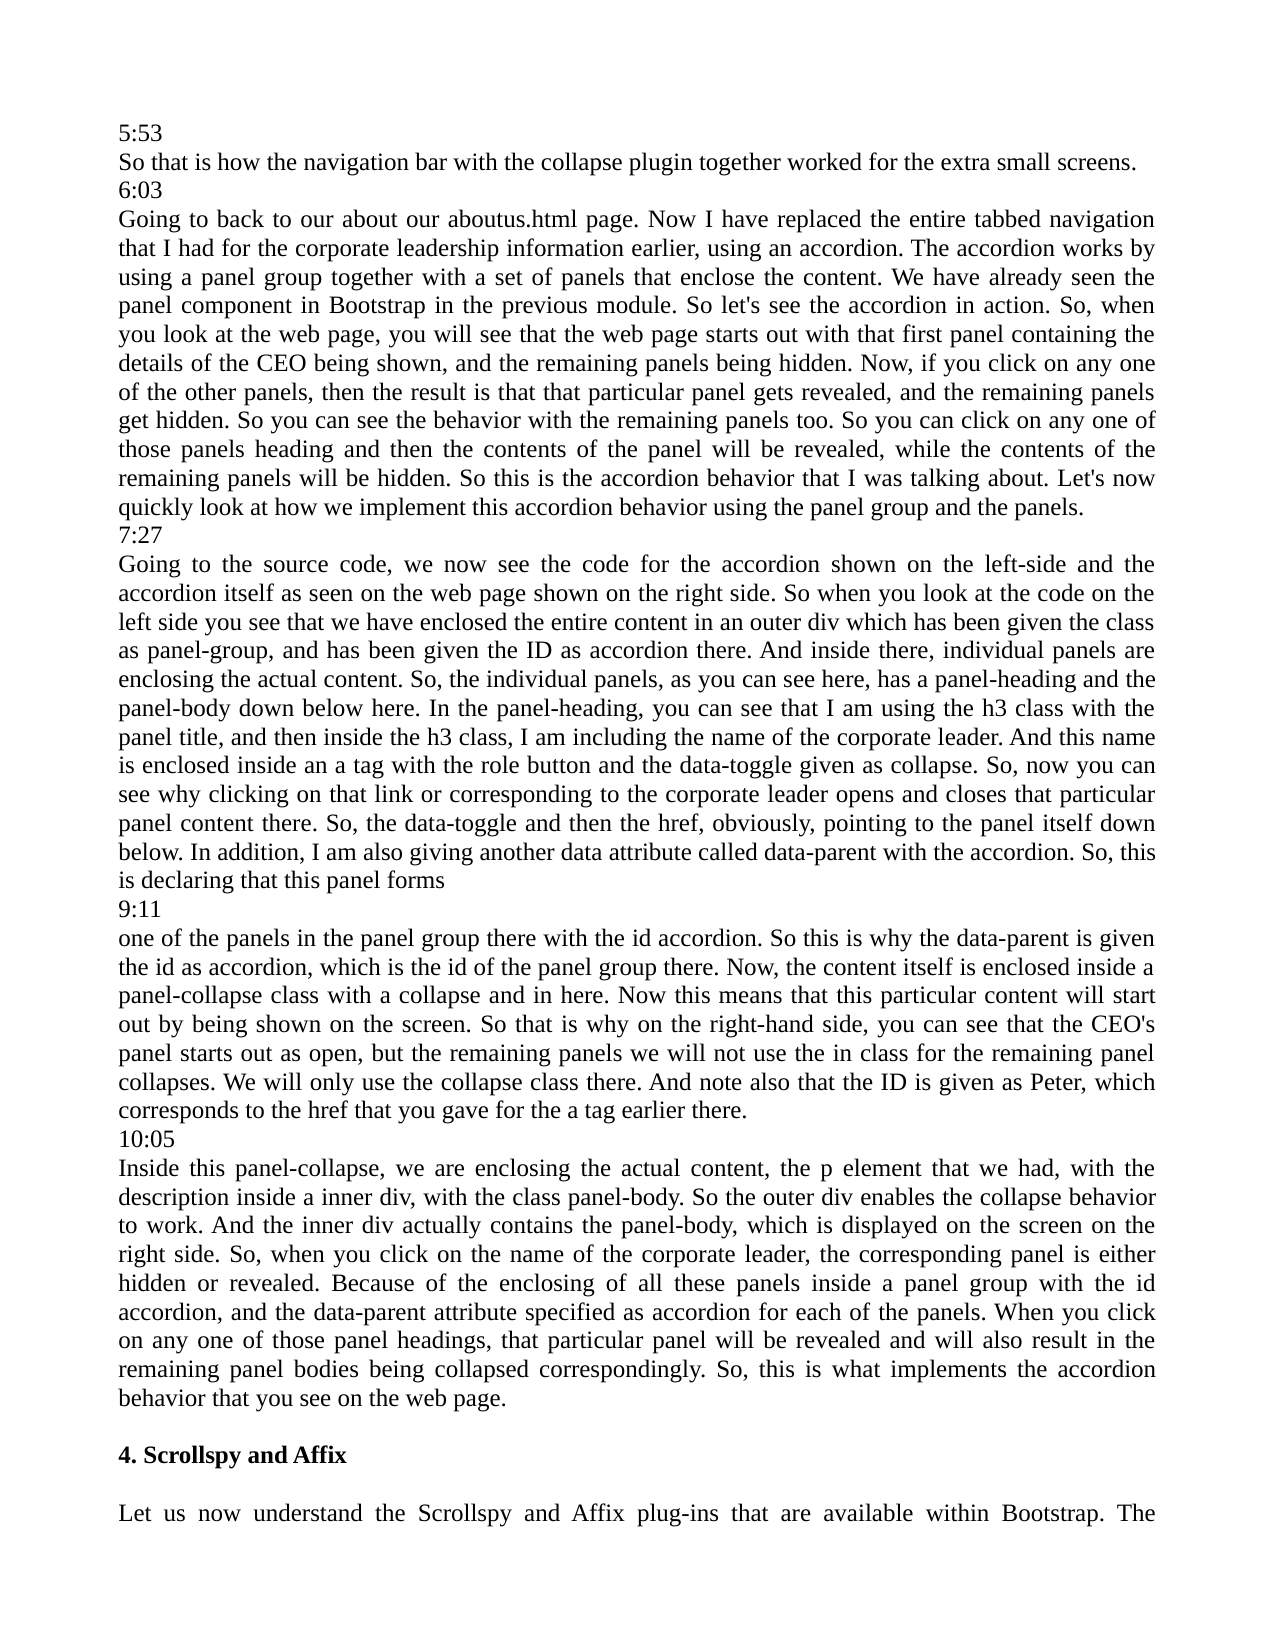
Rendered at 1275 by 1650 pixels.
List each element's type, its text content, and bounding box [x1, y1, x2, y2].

text 7:27 [118, 521, 1157, 549]
text Going to back to our about our aboutus.html page. Now I have replaced the entire tabbed navigation that I had for the corporate leadership information earlier, using an accordion. The accordion works by using a panel group together with a set of panels that enclose the content. We have already seen the panel component in Bootstrap in the previous module. So let's see the accordion in action. So, when you look at the web page, you will see that the web page starts out with that first panel containing the details of the CEO being shown, and the remaining panels being hidden. Now, if you click on any one of the other panels, then the result is that that particular panel gets revealed, and the remaining panels get hidden. So you can see the behavior with the remaining panels too. So you can click on any one of those panels heading and then the contents of the panel will be revealed, while the contents of the remaining panels will be hidden. So this is the accordion behavior that I was talking about. Let's now quickly look at how we implement this accordion behavior using the panel group and the panels. [118, 204, 1157, 521]
text 5:53 [118, 118, 1157, 147]
text 9:11 [118, 894, 1157, 923]
text Going to the source code, we now see the code for the accordion shown on the left-side and the accordion itself as seen on the web page shown on the right side. So when you look at the code on the left side you see that we have enclosed the entire content in an outer div which has been given the class as panel-group, and has been given the ID as accordion there. And inside there, individual panels are enclosing the actual content. So, the individual panels, as you can see here, has a panel-heading and the panel-body down below here. In the panel-heading, you can see that I am using the h3 class with the panel title, and then inside the h3 class, I am including the name of the corporate leader. And this name is enclosed inside an a tag with the role button and the data-toggle given as collapse. So, now you can see why clicking on that link or corresponding to the corporate leader opens and closes that particular panel content there. So, the data-toggle and then the href, obviously, pointing to the panel itself down below. In addition, I am also giving another data attribute called data-parent with the accordion. So, this is declaring that this panel forms [118, 549, 1157, 894]
text So that is how the navigation bar with the collapse plugin together worked for the extra small screens. [118, 147, 1157, 176]
text Inside this panel-collapse, we are enclosing the actual content, the p element that we had, with the description inside a inner div, with the class panel-body. So the outer div enables the collapse behavior to work. And the inner div actually contains the panel-body, which is displayed on the screen on the right side. So, when you click on the name of the corporate leader, the corresponding panel is either hidden or revealed. Because of the enclosing of all these panels inside a panel group with the id accordion, and the data-parent attribute specified as accordion for each of the panels. When you click on any one of those panel headings, that particular panel will be revealed and will also result in the remaining panel bodies being collapsed correspondingly. So, this is what implements the accordion behavior that you see on the web page. [118, 1153, 1157, 1412]
text 10:05 [118, 1124, 1157, 1153]
text one of the panels in the panel group there with the id accordion. So this is why the data-parent is given the id as accordion, which is the id of the panel group there. Now, the content itself is enclosed inside a panel-collapse class with a collapse and in here. Now this means that this particular content will start out by being shown on the screen. So that is why on the right-hand side, you can see that the CEO's panel starts out as open, but the remaining panels we will not use the in class for the remaining panel collapses. We will only use the collapse class there. And note also that the ID is given as Peter, which corresponds to the href that you gave for the a tag earlier there. [118, 923, 1157, 1124]
text 4. Scrollspy and Affix [118, 1441, 1157, 1469]
text Let us now understand the Scrollspy and Affix plug-ins that are available within Bootstrap. The [118, 1498, 1157, 1527]
text 6:03 [118, 176, 1157, 204]
